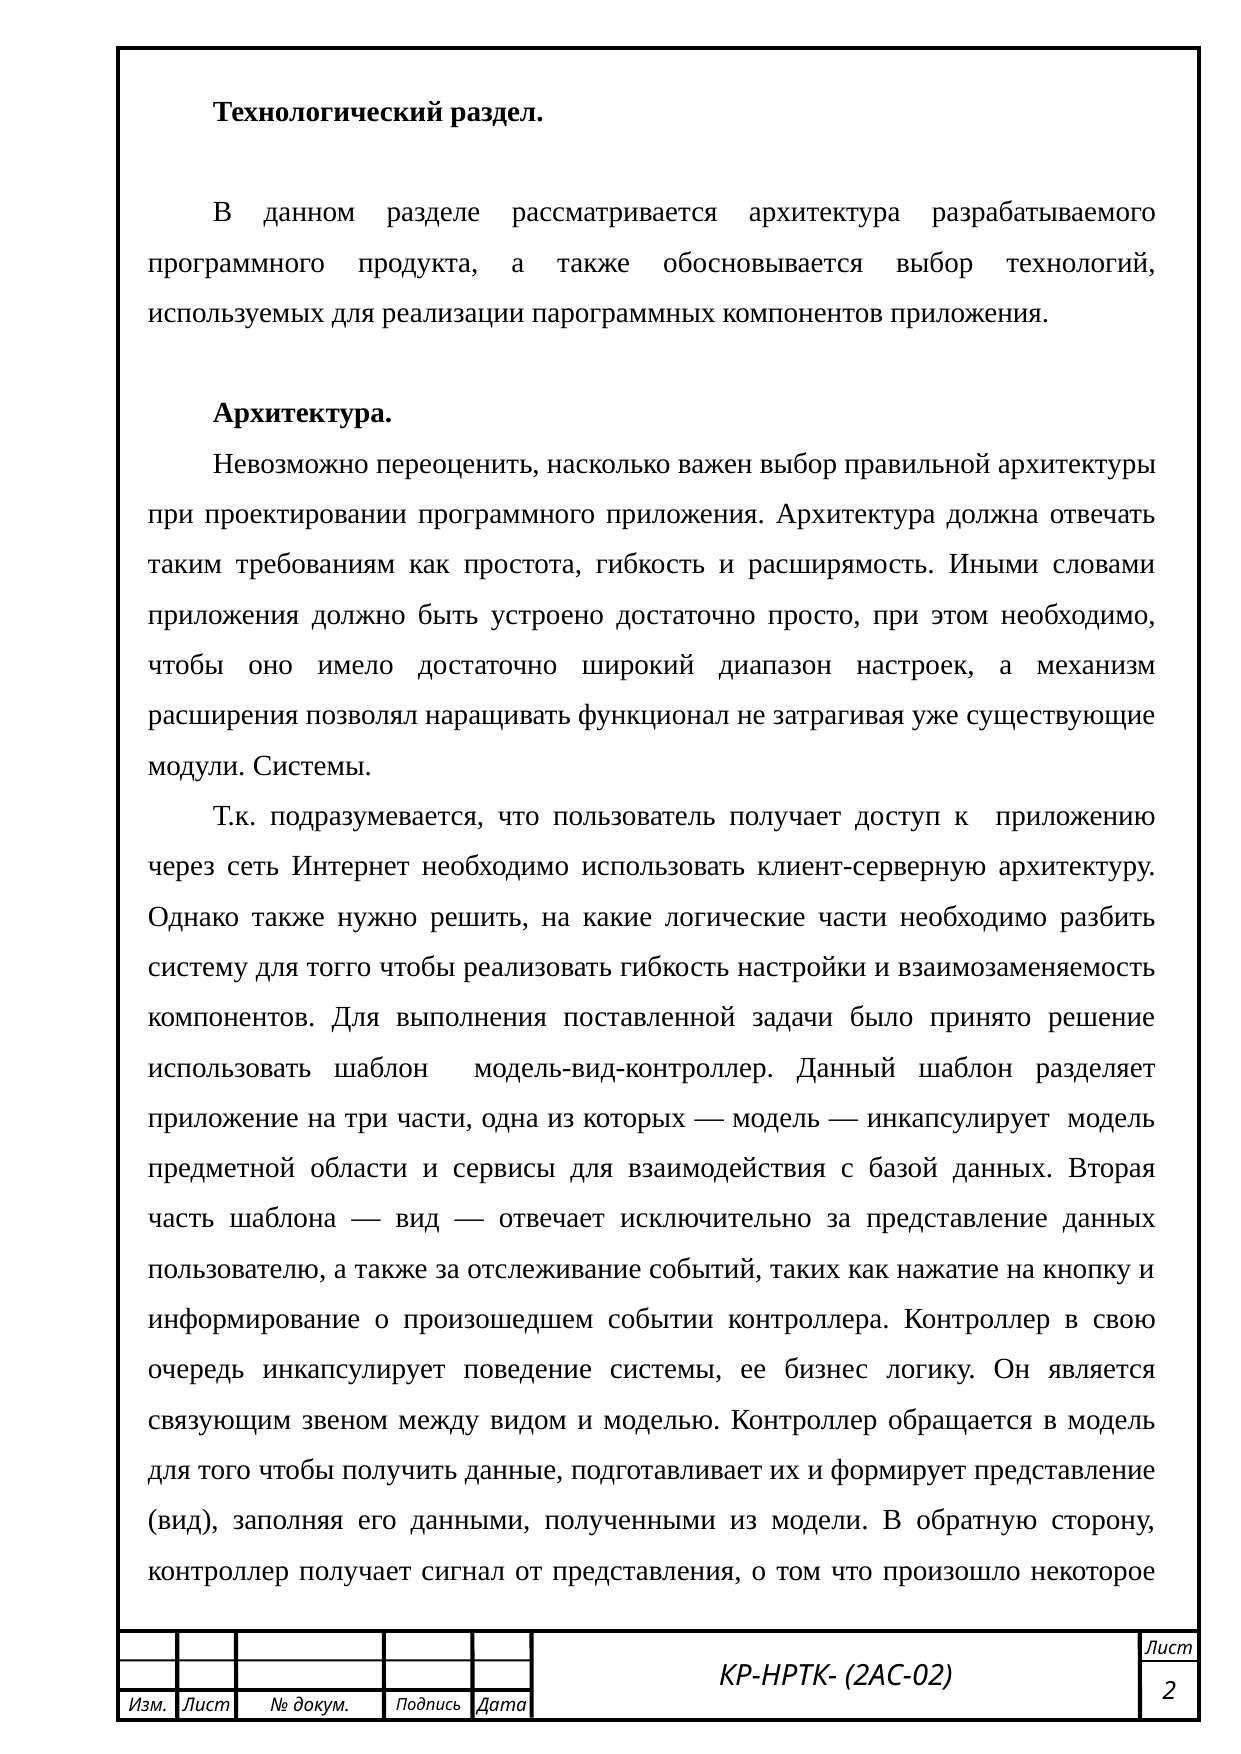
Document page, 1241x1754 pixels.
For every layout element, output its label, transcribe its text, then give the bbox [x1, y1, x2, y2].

text Технологический раздел. [148, 94, 1156, 127]
text В данном разделе рассматривается архитектура разрабатываемого программного продукта, а также обосновывается выбор технологий, используемых для реализации парограммных компонентов приложения. [148, 194, 1156, 328]
text Архитектура. [148, 396, 1156, 429]
text Невозможно переоценить, насколько важен выбор правильной архитектуры при проектировании программного приложения. Архитектура должна отвечать таким требованиям как простота, гибкость и расширямость. Иными словами приложения должно быть устроено достаточно просто, при этом необходимо, чтобы оно имело достаточно широкий диапазон настроек, а механизм расширения позволял наращивать функционал не затрагивая уже существующие модули. Системы. [148, 446, 1156, 781]
text Т.к. подразумевается, что пользователь получает доступ к приложению через сеть Интернет необходимо использовать клиент-серверную архитектуру. Однако также нужно решить, на какие логические части необходимо разбить систему для тогго чтобы реализовать гибкость настройки и взаимозаменяемость компонентов. Для выполнения поставленной задачи было принято решение использовать шаблон модель-вид-контроллер. Данный шаблон разделяет приложение на три части, одна из которых — модель — инкапсулирует модель предметной области и сервисы для взаимодействия с базой данных. Вторая часть шаблона — вид — отвечает исключительно за представление данных пользователю, а также за отслеживание событий, таких как нажатие на кнопку и информирование о произошедшем событии контроллера. Контроллер в свою очередь инкапсулирует поведение системы, ее бизнес логику. Он является связующим звеном между видом и моделью. Контроллер обращается в модель для того чтобы получить данные, подготавливает их и формирует представление (вид), заполняя его данными, полученными из модели. В обратную сторону, контроллер получает сигнал от представления, о том что произошло некоторое [148, 798, 1156, 1586]
